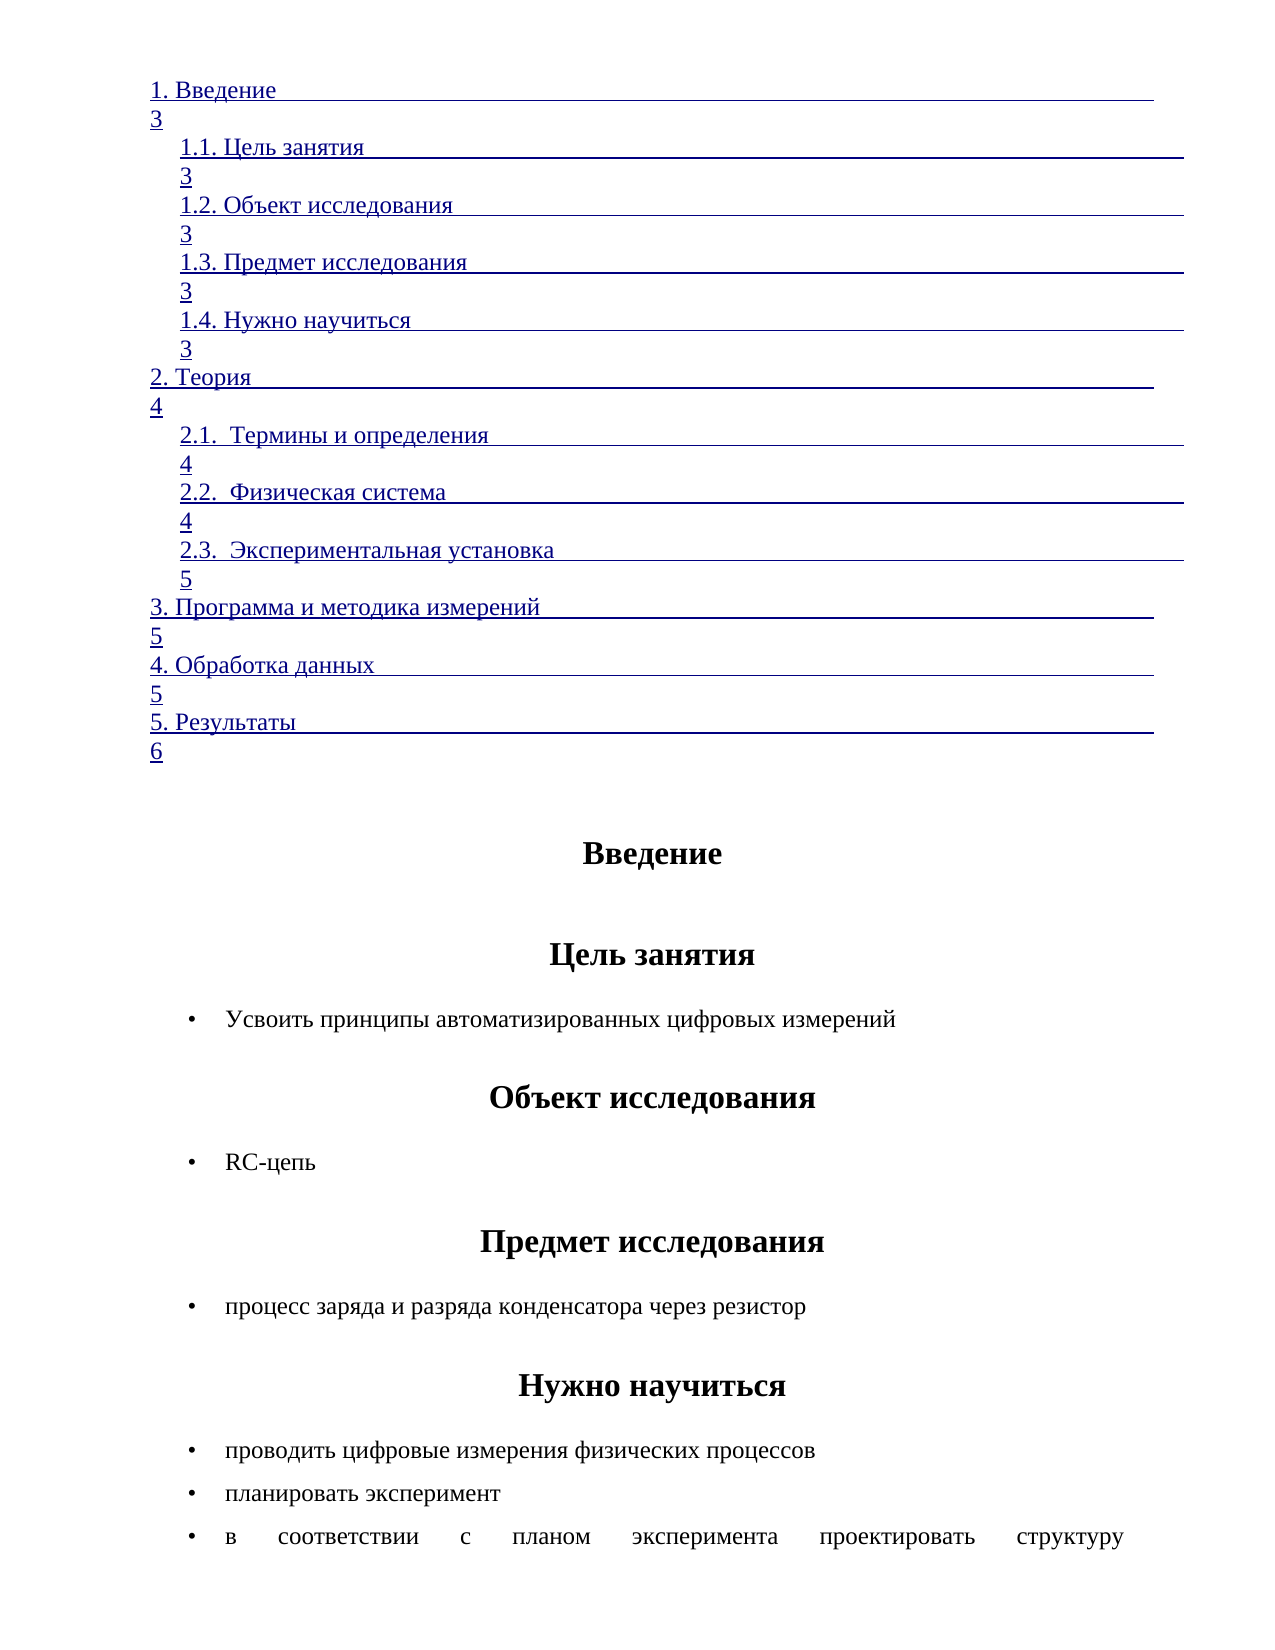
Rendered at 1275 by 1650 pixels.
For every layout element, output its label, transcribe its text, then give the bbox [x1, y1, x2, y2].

text 5. Результаты [150, 707, 1125, 732]
list в соответствии с планом эксперимента проектировать структуру [187, 1521, 1125, 1550]
text Нужно научиться [209, 1365, 1096, 1403]
text 5 [179, 561, 1125, 592]
text 3 [179, 158, 1125, 190]
text Объект исследования [209, 1078, 1096, 1116]
text 4 [179, 503, 1125, 535]
list Усвоить принципы автоматизированных цифровых измерений [187, 1004, 1125, 1032]
text Введение [209, 833, 1096, 871]
text 2. Теория [150, 362, 1125, 387]
text 1.2. Объект исследования [179, 190, 1125, 215]
text 2.2. Физическая система [179, 477, 1125, 502]
text 3. Программа и методика измерений [150, 592, 1125, 617]
text 4 [179, 446, 1125, 477]
text 4 [150, 389, 1125, 420]
text 3 [150, 101, 1125, 132]
text 1.3. Предмет исследования [179, 247, 1125, 272]
list процесс заряда и разряда конденсатора через резистор [187, 1291, 1125, 1320]
list планировать эксперимент [187, 1478, 1125, 1507]
text 2.1. Термины и определения [179, 420, 1125, 445]
text Цель занятия [209, 934, 1096, 972]
text 2.3. Экспериментальная установка [179, 535, 1125, 560]
list RC-цепь [187, 1147, 1125, 1176]
text 1.1. Цель занятия [179, 132, 1125, 157]
text 5 [150, 676, 1125, 707]
text 3 [179, 331, 1125, 362]
text 5 [150, 619, 1125, 650]
text 1.4. Нужно научиться [179, 305, 1125, 330]
text 3 [179, 216, 1125, 247]
text 3 [179, 273, 1125, 305]
text 6 [150, 734, 1125, 765]
text 4. Обработка данных [150, 650, 1125, 675]
text 1. Введение [150, 75, 1125, 100]
text Предмет исследования [209, 1221, 1096, 1260]
list проводить цифровые измерения физических процессов [187, 1435, 1125, 1464]
